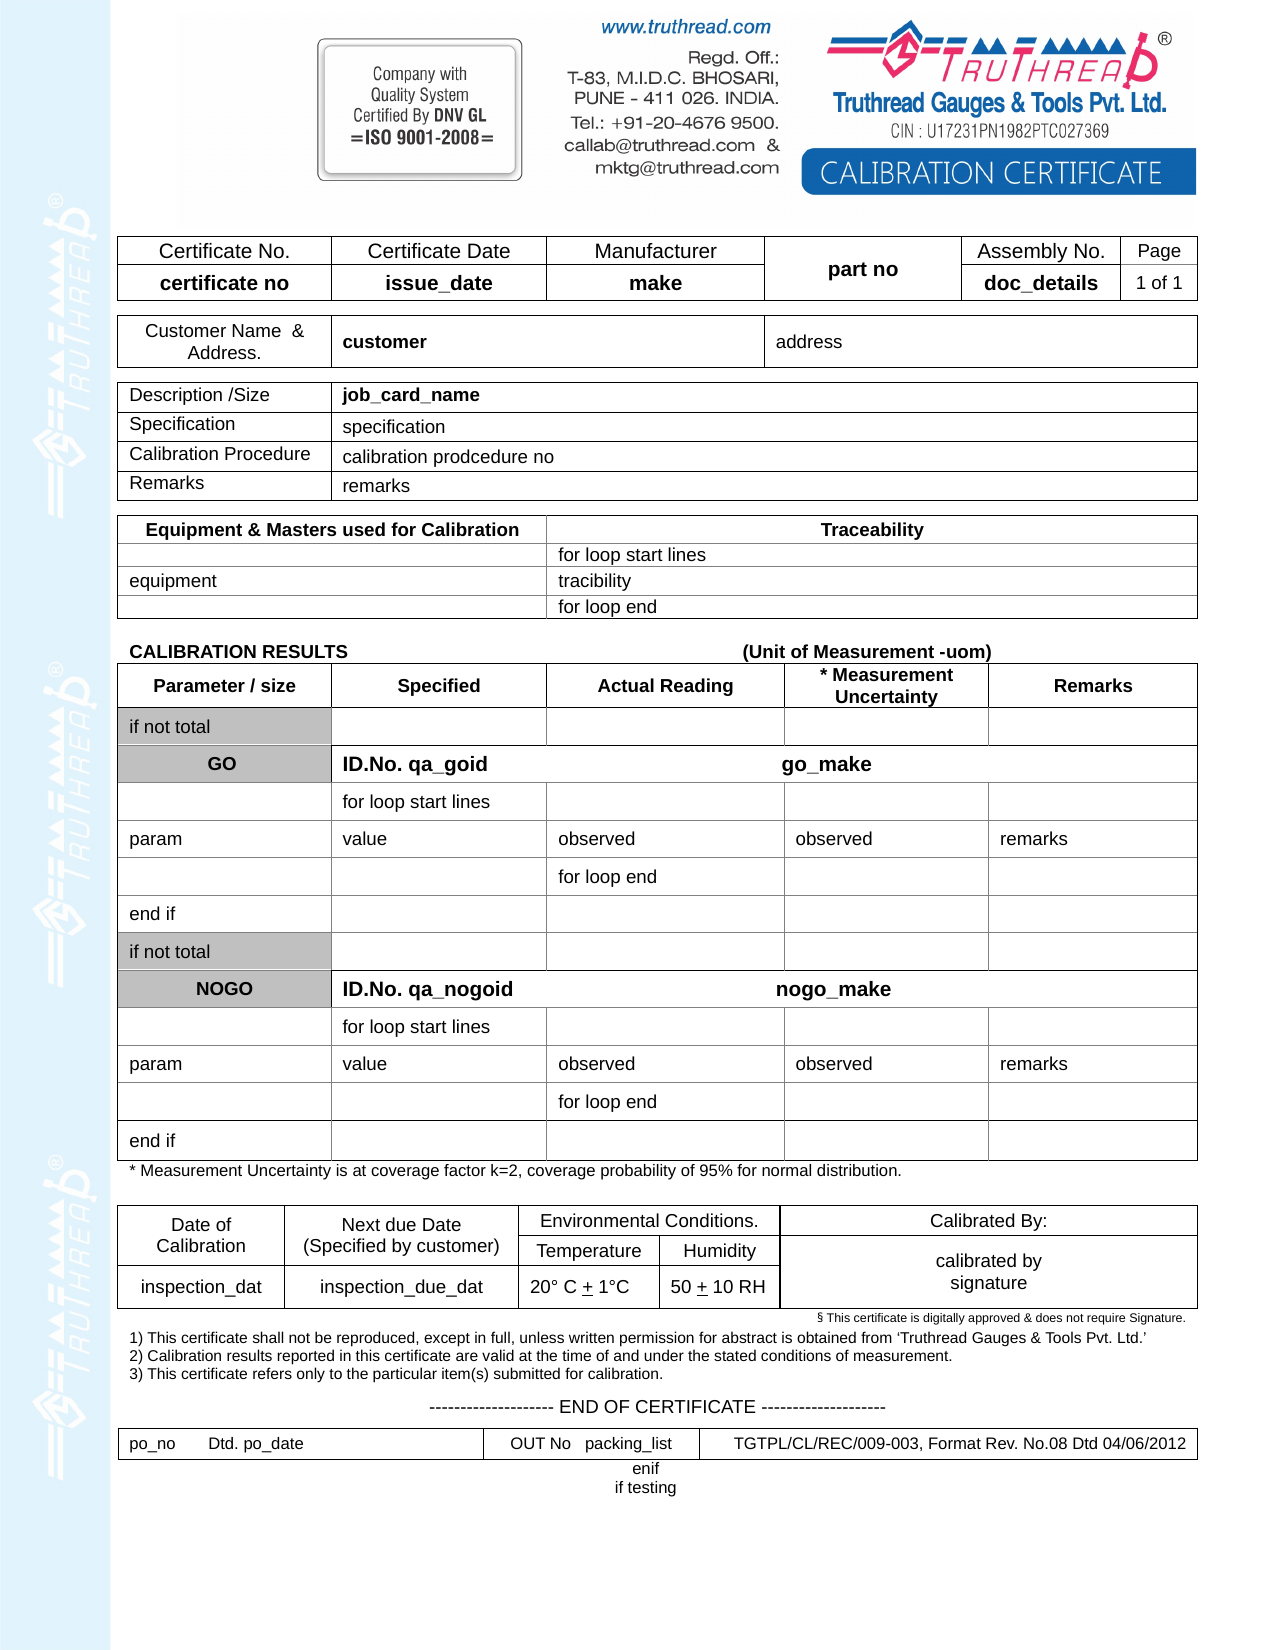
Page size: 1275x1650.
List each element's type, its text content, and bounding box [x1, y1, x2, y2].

table_cell address [765, 316, 1197, 367]
picture [177, 13, 1197, 228]
table_cell value [332, 1046, 546, 1082]
table_cell inspection_due_dat [285, 1266, 518, 1308]
table_cell for loop end [547, 596, 1197, 618]
table_cell Actual Reading [547, 664, 784, 707]
table_cell remarks [989, 821, 1197, 857]
table_cell observed [547, 821, 784, 857]
table_cell [118, 544, 546, 566]
table_cell [118, 1083, 331, 1119]
table_cell [989, 933, 1197, 969]
table_cell Traceability [547, 516, 1197, 543]
table_cell Specified [332, 664, 546, 707]
table_cell [547, 933, 784, 969]
table_cell [332, 1121, 546, 1160]
table_cell [785, 783, 988, 819]
table_cell po_no Dtd. po_date [119, 1429, 483, 1459]
table_header part no [765, 237, 961, 300]
table_cell [989, 896, 1197, 932]
table_cell (Unit of Measurement -uom) [547, 619, 1197, 663]
table_cell [118, 858, 331, 894]
table_cell issue_date [332, 265, 546, 300]
table_cell [118, 368, 1197, 382]
table_cell certificate no [118, 265, 331, 300]
table_cell [118, 501, 1197, 515]
table_cell [989, 1083, 1197, 1119]
table_cell [332, 896, 546, 932]
table_cell [118, 783, 331, 819]
table_cell param [118, 821, 331, 857]
table_cell GO [118, 746, 331, 782]
table_cell end if [118, 896, 331, 932]
table_cell [785, 1008, 988, 1044]
table_cell -------------------- END OF CERTIFICATE -------------------- [118, 1383, 1197, 1428]
table_cell end if [118, 1121, 331, 1160]
table_cell observed [785, 821, 988, 857]
table_cell * Measurement Uncertainty is at coverage factor k=2, coverage probability of 95% for normal distribution. [118, 1161, 1197, 1205]
table_cell Description /Size [118, 383, 331, 412]
table_cell Calibrated By: [781, 1206, 1197, 1235]
table_cell [547, 1008, 784, 1044]
table_cell observed [547, 1046, 784, 1082]
table_cell equipment [118, 567, 546, 595]
table_cell 1) This certificate shall not be reproduced, except in full, unless written permission for abstract is obtained from ‘Truthread Gauges & Tools Pvt. Ltd.’ 2) Calibration results reported in this certificate are valid at the time of and under the stated conditions of measurement. 3) This certificate refers only to the particular item(s) submitted for calibration. [118, 1329, 1197, 1383]
table_cell [989, 1008, 1197, 1044]
table_cell for loop end [547, 1083, 784, 1119]
table_cell [332, 933, 546, 969]
table_cell [547, 896, 784, 932]
table_cell nogo_make [764, 971, 1197, 1007]
table_cell * Measurement Uncertainty [785, 664, 988, 707]
table_cell [332, 708, 546, 744]
table_cell doc_details [962, 265, 1120, 300]
table_header Page [1121, 237, 1197, 264]
table_header Certificate Date [332, 237, 546, 264]
table_cell Remarks [118, 472, 331, 500]
table_cell [332, 858, 546, 894]
table_cell if not total [118, 708, 331, 744]
table_cell [547, 708, 784, 744]
table_cell 20° C + 1°C [519, 1266, 659, 1308]
table_header Manufacturer [547, 237, 764, 264]
table_cell [547, 1121, 784, 1160]
table_cell [989, 783, 1197, 819]
table_cell Calibration Procedure [118, 442, 331, 471]
table_cell TGTPL/CL/REC/009-003, Format Rev. No.08 Dtd 04/06/2012 [700, 1429, 1197, 1459]
table_cell for loop start lines [332, 783, 546, 819]
table_cell tracibility [547, 567, 1197, 595]
table_cell [785, 933, 988, 969]
table_cell calibrated by signature [781, 1236, 1197, 1308]
table_cell OUT No packing_list [484, 1429, 699, 1459]
table_cell Humidity [660, 1236, 779, 1265]
table_cell Remarks [989, 664, 1197, 707]
table_cell [785, 708, 988, 744]
table_cell [989, 708, 1197, 744]
table_cell value [332, 821, 546, 857]
table_cell Next due Date (Specified by customer) [285, 1206, 518, 1265]
table_header Assembly No. [962, 237, 1120, 264]
text enif [136, 1460, 1155, 1478]
table_cell [785, 1083, 988, 1119]
table_cell [118, 301, 1197, 315]
table_cell ID.No. qa_nogoid [332, 971, 764, 1007]
table_header Certificate No. [118, 237, 331, 264]
table_cell for loop end [547, 858, 784, 894]
table_cell [785, 1121, 988, 1160]
table_cell Customer Name & Address. [118, 316, 331, 367]
table_cell for loop start lines [332, 1008, 546, 1044]
table_cell specification [332, 413, 1197, 441]
table_cell observed [785, 1046, 988, 1082]
table_cell Temperature [519, 1236, 659, 1265]
text if testing [136, 1478, 1155, 1497]
table_cell [785, 896, 988, 932]
table_cell § This certificate is digitally approved & does not require Signature. [118, 1309, 1197, 1328]
table_cell [118, 1008, 331, 1044]
table_cell [547, 783, 784, 819]
table_cell ID.No. qa_goid [332, 746, 764, 782]
table_cell go_make [764, 746, 1197, 782]
table_cell calibration prodcedure no [332, 442, 1197, 471]
table_cell 1 of 1 [1121, 265, 1197, 300]
table_cell [785, 858, 988, 894]
table_cell remarks [989, 1046, 1197, 1082]
table_cell for loop start lines [547, 544, 1197, 566]
table_cell if not total [118, 933, 331, 969]
table_cell [989, 1121, 1197, 1160]
table_cell Parameter / size [118, 664, 331, 707]
table_cell [118, 596, 546, 618]
table_cell 50 + 10 RH [660, 1266, 779, 1308]
table_cell inspection_dat [118, 1266, 284, 1308]
table_cell remarks [332, 472, 1197, 500]
table_cell param [118, 1046, 331, 1082]
table_cell Environmental Conditions. [519, 1206, 779, 1235]
table_cell CALIBRATION RESULTS [118, 619, 547, 663]
table_cell Specification [118, 413, 331, 441]
table_cell Date of Calibration [118, 1206, 284, 1265]
table_cell customer [332, 316, 764, 367]
table_cell [989, 858, 1197, 894]
table_cell [332, 1083, 546, 1119]
table_cell NOGO [118, 971, 331, 1007]
table_cell Equipment & Masters used for Calibration [118, 516, 546, 543]
table_cell make [547, 265, 764, 300]
picture [0, 0, 111, 1650]
table_cell job_card_name [332, 383, 1197, 412]
